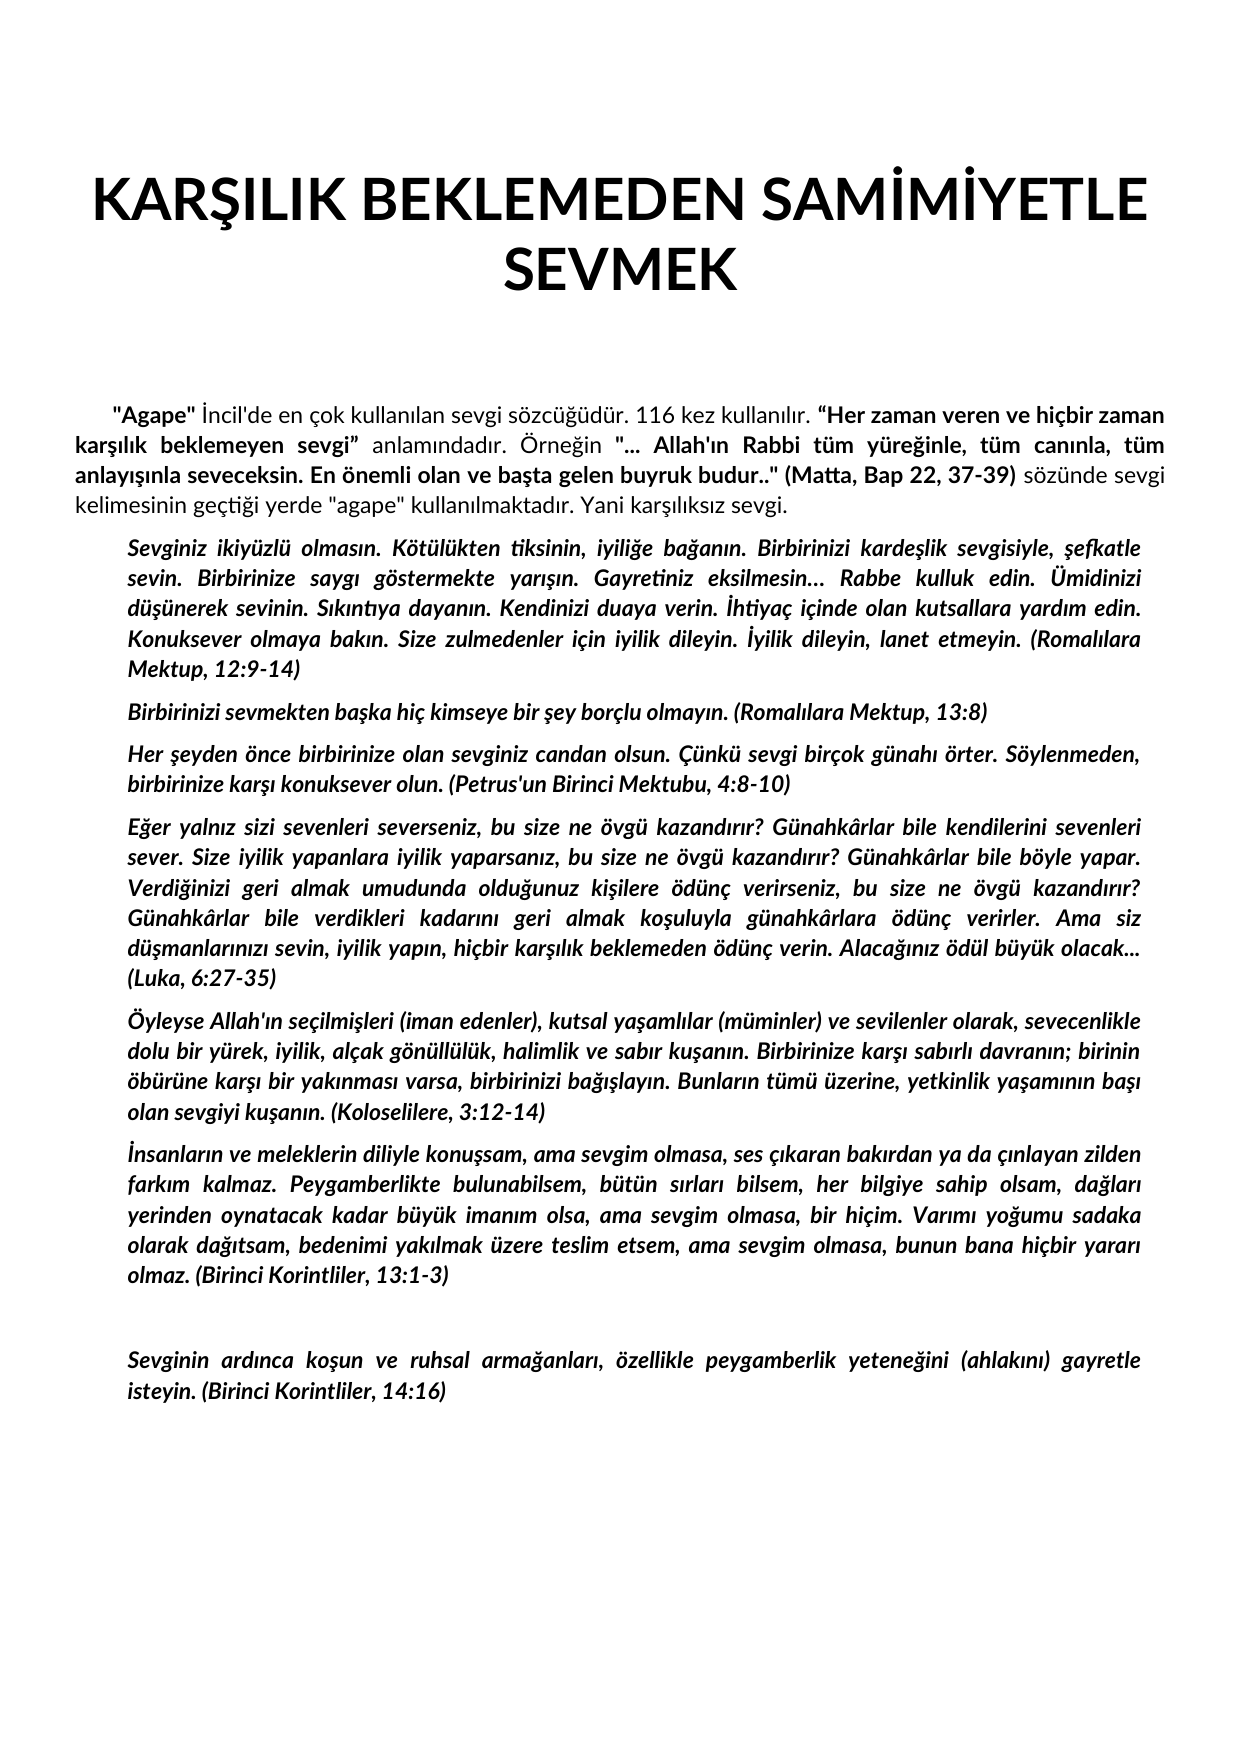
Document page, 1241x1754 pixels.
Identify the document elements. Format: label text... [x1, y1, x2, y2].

text "Agape" İncil'de en çok kullanılan sevgi sözcüğüdür. 116 kez kullanılır. “Her zaman veren ve hiçbir zaman karşılık beklemeyen sevgi” anlamındadır. Örneğin "... Allah'ın Rabbi tüm yüreğinle, tüm canınla, tüm anlayışınla seveceksin. En önemli olan ve başta gelen buyruk budur.." (Matta, Bap 22, 37-39) sözünde sevgi kelimesinin geçtiği yerde "agape" kullanılmaktadır. Yani karşılıksız sevgi. [75, 400, 1165, 518]
text Her şeyden önce birbirinize olan sevginiz candan olsun. Çünkü sevgi birçok günahı örter. Söylenmeden, birbirinize karşı konuksever olun. (Petrus'un Birinci Mektubu, 4:8-10) [127, 740, 1143, 798]
text İnsanların ve meleklerin diliyle konuşsam, ama sevgim olmasa, ses çıkaran bakırdan ya da çınlayan zilden farkım kalmaz. Peygamberlikte bulunabilsem, bütün sırları bilsem, her bilgiye sahip olsam, dağları yerinden oynatacak kadar büyük imanım olsa, ama sevgim olmasa, bir hiçim. Varımı yoğumu sadaka olarak dağıtsam, bedenimi yakılmak üzere teslim etsem, ama sevgim olmasa, bunun bana hiçbir yararı olmaz. (Birinci Korintliler, 13:1-3) [127, 1140, 1143, 1288]
text Öyleyse Allah'ın seçilmişleri (iman edenler), kutsal yaşamlılar (müminler) ve sevilenler olarak, sevecenlikle dolu bir yürek, iyilik, alçak gönüllülük, halimlik ve sabır kuşanın. Birbirinize karşı sabırlı davranın; birinin öbürüne karşı bir yakınması varsa, birbirinizi bağışlayın. Bunların tümü üzerine, yetkinlik yaşamının başı olan sevgiyi kuşanın. (Koloselilere, 3:12-14) [127, 1007, 1143, 1125]
text Birbirinizi sevmekten başka hiç kimseye bir şey borçlu olmayın. (Romalılara Mektup, 13:8) [127, 697, 1143, 725]
text Sevginin ardınca koşun ve ruhsal armağanları, özellikle peygamberlik yeteneğini (ahlakını) gayretle isteyin. (Birinci Korintliler, 14:16) [127, 1346, 1143, 1404]
text Sevginiz ikiyüzlü olmasın. Kötülükten tiksinin, iyiliğe bağanın. Birbirinizi kardeşlik sevgisiyle, şefkatle sevin. Birbirinize saygı göstermekte yarışın. Gayretiniz eksilmesin… Rabbe kulluk edin. Ümidinizi düşünerek sevinin. Sıkıntıya dayanın. Kendinizi duaya verin. İhtiyaç içinde olan kutsallara yardım edin. Konuksever olmaya bakın. Size zulmedenler için iyilik dileyin. İyilik dileyin, lanet etmeyin. (Romalılara Mektup, 12:9-14) [127, 534, 1143, 682]
subtitle KARŞILIK BEKLEMEDEN SAMİMİYETLE SEVMEK [75, 162, 1165, 302]
text Eğer yalnız sizi sevenleri severseniz, bu size ne övgü kazandırır? Günahkârlar bile kendilerini sevenleri sever. Size iyilik yapanlara iyilik yaparsanız, bu size ne övgü kazandırır? Günahkârlar bile böyle yapar. Verdiğinizi geri almak umudunda olduğunuz kişilere ödünç verirseniz, bu size ne övgü kazandırır? Günahkârlar bile verdikleri kadarını geri almak koşuluyla günahkârlara ödünç verirler. Ama siz düşmanlarınızı sevin, iyilik yapın, hiçbir karşılık beklemeden ödünç verin. Alacağınız ödül büyük olacak... (Luka, 6:27-35) [127, 813, 1143, 991]
